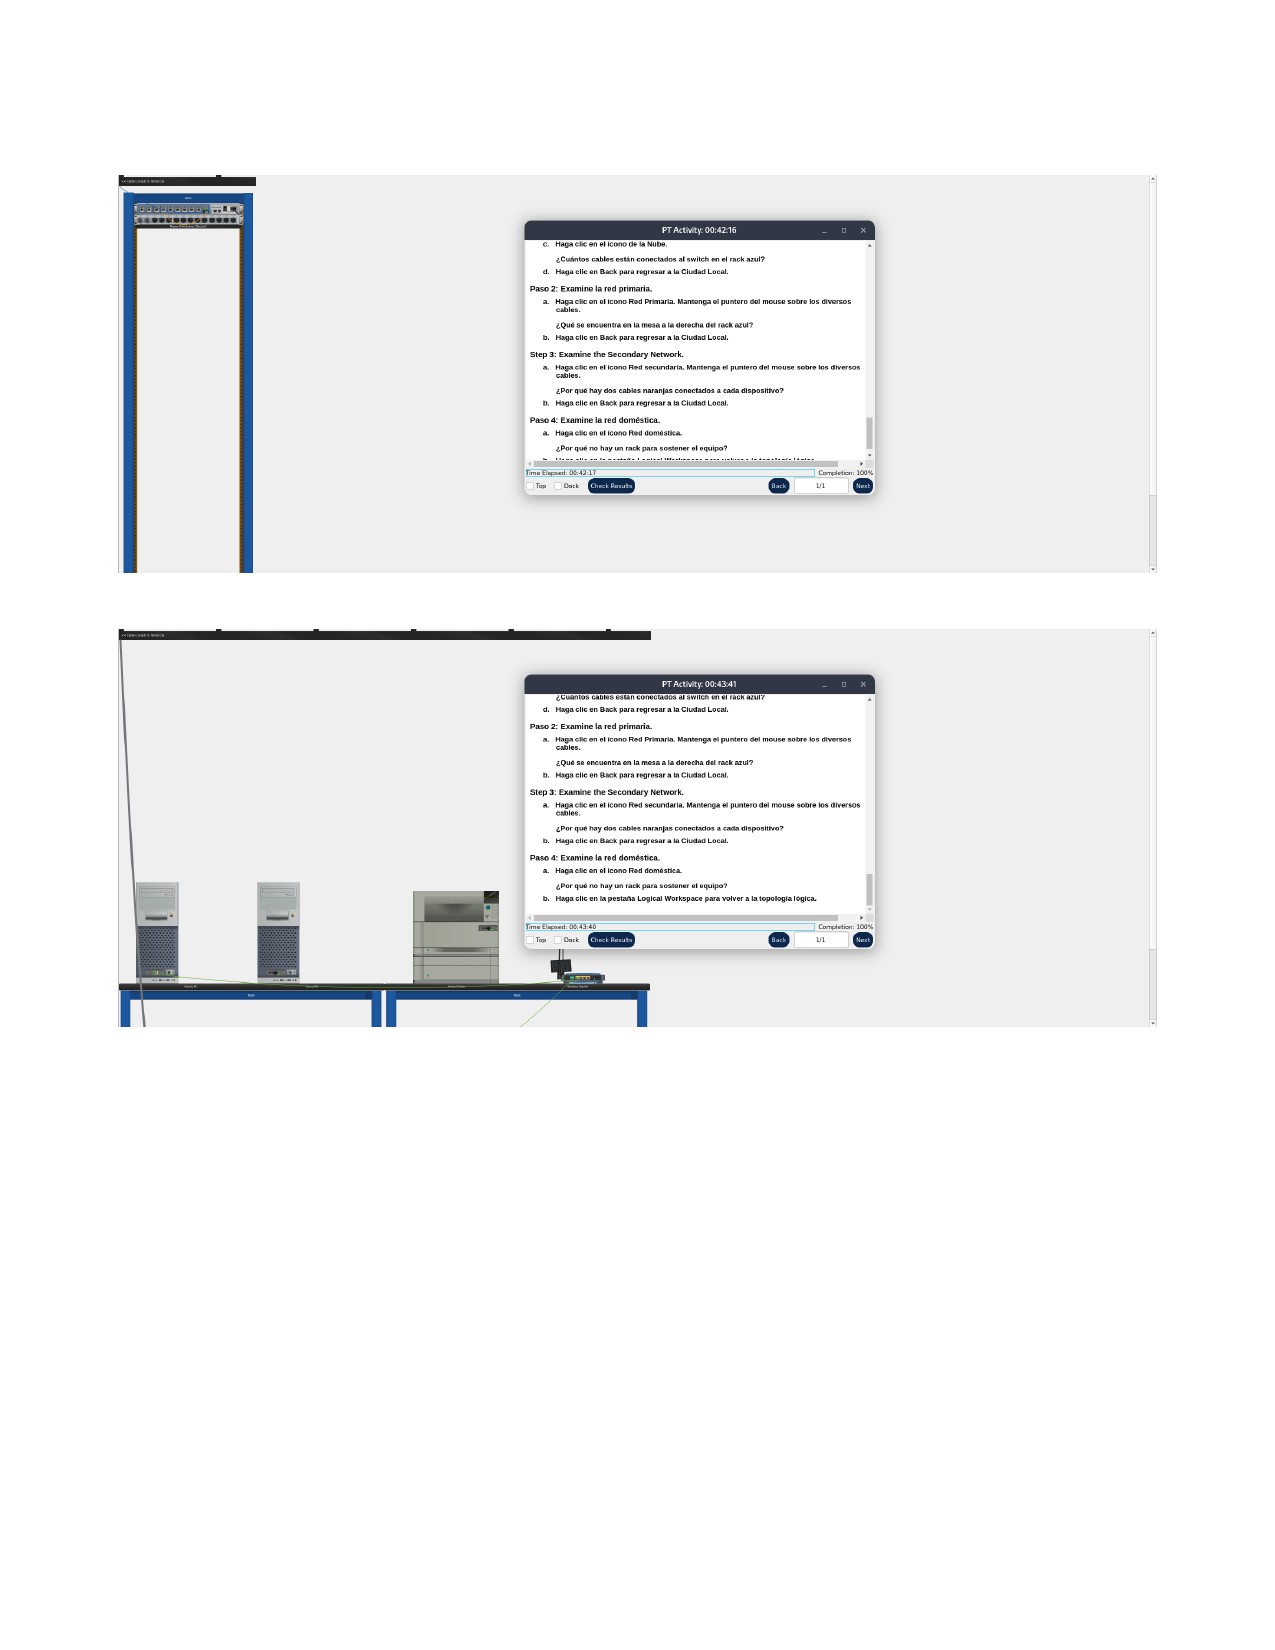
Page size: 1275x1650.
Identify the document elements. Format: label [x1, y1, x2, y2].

picture [118, 175, 1157, 573]
picture [118, 629, 1157, 1027]
